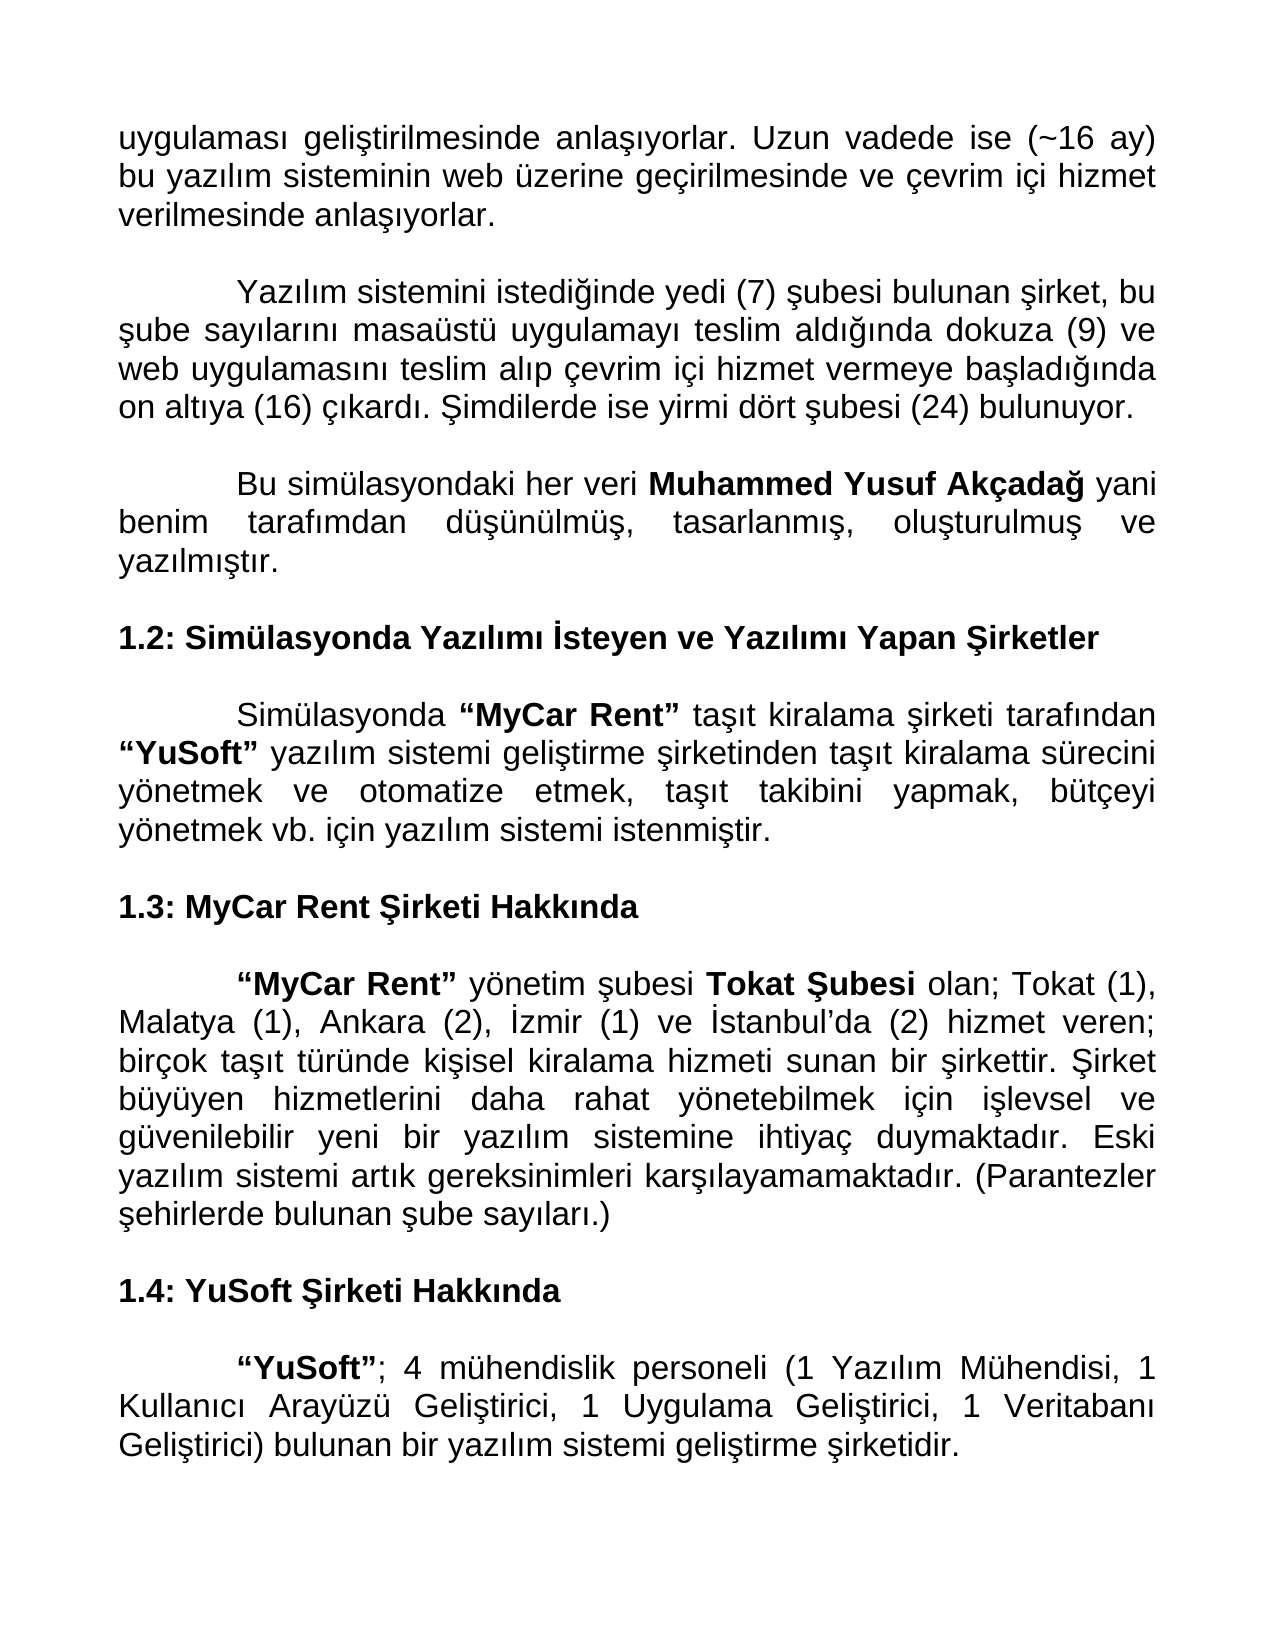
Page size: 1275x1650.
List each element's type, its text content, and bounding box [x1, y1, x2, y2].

text Simülasyonda “MyCar Rent” taşıt kiralama şirketi tarafından “YuSoft” yazılım sistemi geliştirme şirketinden taşıt kiralama sürecini yönetmek ve otomatize etmek, taşıt takibini yapmak, bütçeyi yönetmek vb. için yazılım sistemi istenmiştir. [118, 695, 1157, 848]
text “MyCar Rent” yönetim şubesi Tokat Şubesi olan; Tokat (1), Malatya (1), Ankara (2), İzmir (1) ve İstanbul’da (2) hizmet veren; birçok taşıt türünde kişisel kiralama hizmeti sunan bir şirkettir. Şirket büyüyen hizmetlerini daha rahat yönetebilmek için işlevsel ve güvenilebilir yeni bir yazılım sistemine ihtiyaç duymaktadır. Eski yazılım sistemi artık gereksinimleri karşılayamamaktadır. (Parantezler şehirlerde bulunan şube sayıları.) [118, 964, 1157, 1233]
text Yazılım sistemini istediğinde yedi (7) şubesi bulunan şirket, bu şube sayılarını masaüstü uygulamayı teslim aldığında dokuza (9) ve web uygulamasını teslim alıp çevrim içi hizmet vermeye başladığında on altıya (16) çıkardı. Şimdilerde ise yirmi dört şubesi (24) bulunuyor. [118, 272, 1157, 426]
text 1.4: YuSoft Şirketi Hakkında [118, 1271, 1157, 1310]
text 1.3: MyCar Rent Şirketi Hakkında [118, 887, 1157, 925]
text 1.2: Simülasyonda Yazılımı İsteyen ve Yazılımı Yapan Şirketler [118, 618, 1157, 656]
text “YuSoft”; 4 mühendislik personeli (1 Yazılım Mühendisi, 1 Kullanıcı Arayüzü Geliştirici, 1 Uygulama Geliştirici, 1 Veritabanı Geliştirici) bulunan bir yazılım sistemi geliştirme şirketidir. [118, 1348, 1157, 1463]
text uygulaması geliştirilmesinde anlaşıyorlar. Uzun vadede ise (~16 ay) bu yazılım sisteminin web üzerine geçirilmesinde ve çevrim içi hizmet verilmesinde anlaşıyorlar. [118, 118, 1157, 233]
text Bu simülasyondaki her veri Muhammed Yusuf Akçadağ yani benim tarafımdan düşünülmüş, tasarlanmış, oluşturulmuş ve yazılmıştır. [118, 464, 1157, 579]
